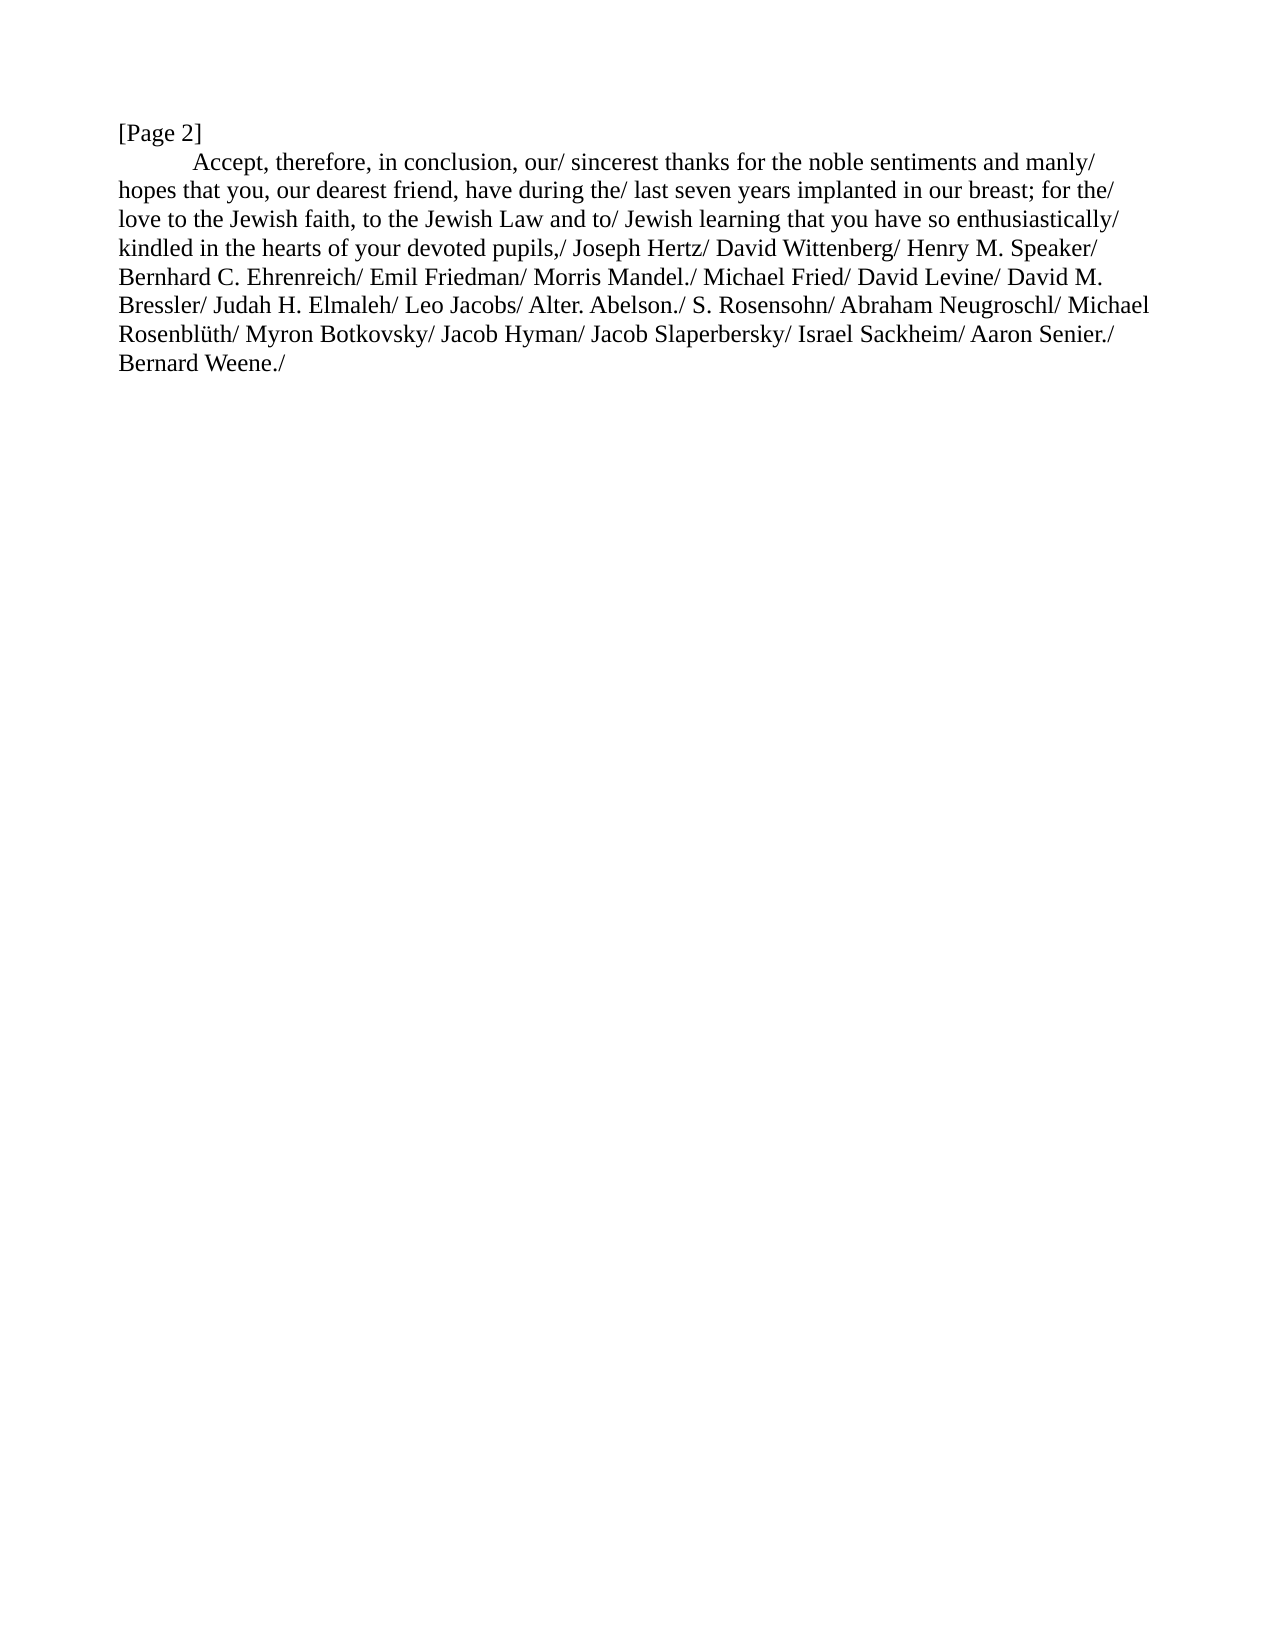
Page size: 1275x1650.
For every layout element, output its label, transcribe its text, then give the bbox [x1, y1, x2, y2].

text Accept, therefore, in conclusion, our/ sincerest thanks for the noble sentiments and manly/ hopes that you, our dearest friend, have during the/ last seven years implanted in our breast; for the/ love to the Jewish faith, to the Jewish Law and to/ Jewish learning that you have so enthusiastically/ kindled in the hearts of your devoted pupils,/ Joseph Hertz/ David Wittenberg/ Henry M. Speaker/ Bernhard C. Ehrenreich/ Emil Friedman/ Morris Mandel./ Michael Fried/ David Levine/ David M. Bressler/ Judah H. Elmaleh/ Leo Jacobs/ Alter. Abelson./ S. Rosensohn/ Abraham Neugroschl/ Michael Rosenblüth/ Myron Botkovsky/ Jacob Hyman/ Jacob Slaperbersky/ Israel Sackheim/ Aaron Senier./ Bernard Weene./ [118, 147, 1157, 377]
text [Page 2] [118, 118, 1157, 147]
